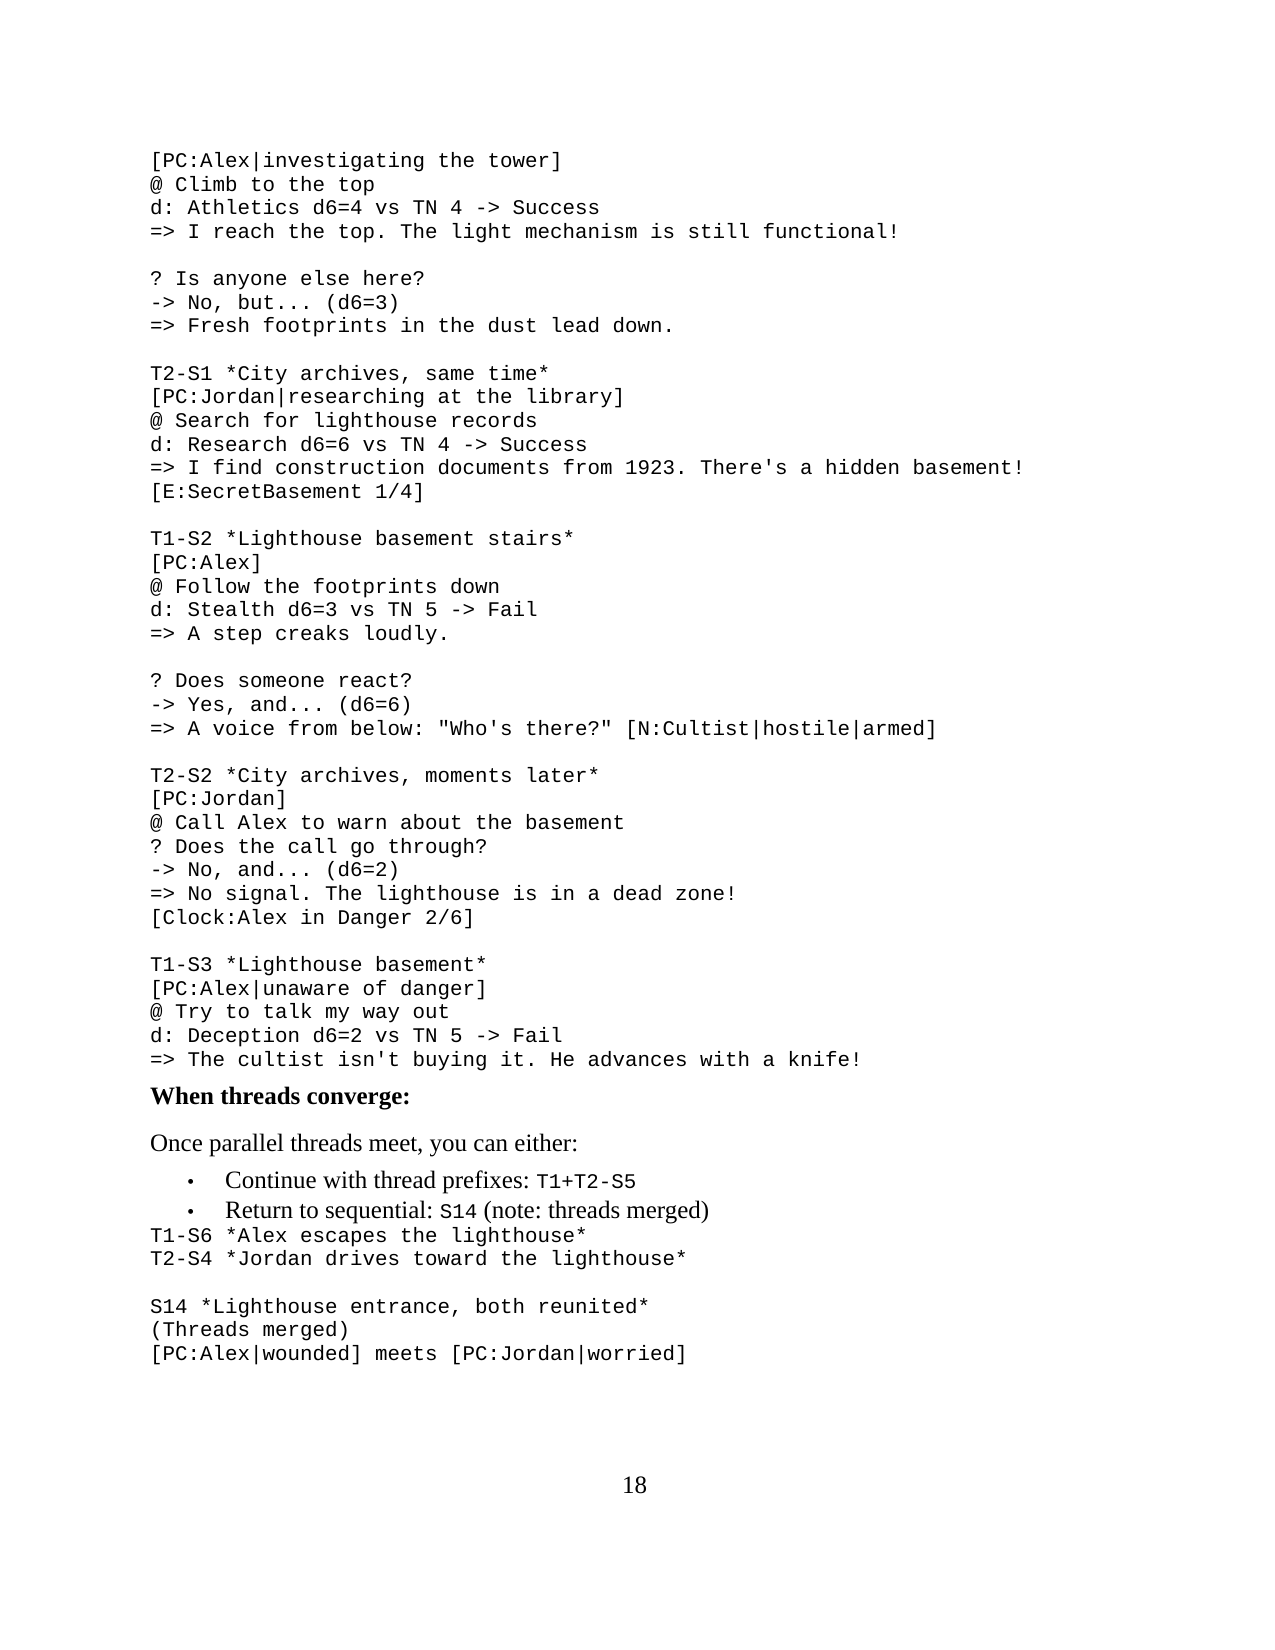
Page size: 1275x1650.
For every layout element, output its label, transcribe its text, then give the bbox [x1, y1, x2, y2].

text T1-S3 *Lighthouse basement* [150, 954, 1125, 978]
text When threads converge: [150, 1081, 1125, 1110]
text => A step creaks loudly. [150, 623, 1125, 647]
text d: Research d6=6 vs TN 4 -> Success [150, 434, 1125, 457]
text S14 *Lighthouse entrance, both reunited* [150, 1296, 1125, 1319]
text @ Climb to the top [150, 174, 1125, 197]
text -> No, and... (d6=2) [150, 859, 1125, 883]
text => The cultist isn't buying it. He advances with a knife! [150, 1048, 1125, 1072]
text => A voice from below: "Who's there?" [N:Cultist|hostile|armed] [150, 717, 1125, 741]
text @ Follow the footprints down [150, 576, 1125, 599]
text (Threads merged) [150, 1319, 1125, 1343]
text [PC:Jordan] [150, 788, 1125, 812]
text Once parallel threads meet, you can either: [150, 1128, 1125, 1157]
text T1-S6 *Alex escapes the lighthouse* [150, 1225, 1125, 1248]
text => No signal. The lighthouse is in a dead zone! [150, 883, 1125, 907]
text [PC:Alex] [150, 552, 1125, 576]
text [E:SecretBasement 1/4] [150, 481, 1125, 505]
text ? Does the call go through? [150, 836, 1125, 859]
text [PC:Alex|investigating the tower] [150, 150, 1125, 174]
text => I find construction documents from 1923. There's a hidden basement! [150, 457, 1125, 481]
text T2-S2 *City archives, moments later* [150, 765, 1125, 788]
text d: Athletics d6=4 vs TN 4 -> Success [150, 197, 1125, 221]
text T2-S1 *City archives, same time* [150, 363, 1125, 386]
text [Clock:Alex in Danger 2/6] [150, 907, 1125, 930]
text d: Stealth d6=3 vs TN 5 -> Fail [150, 599, 1125, 623]
text @ Call Alex to warn about the basement [150, 812, 1125, 836]
text [PC:Jordan|researching at the library] [150, 386, 1125, 410]
text => I reach the top. The light mechanism is still functional! [150, 221, 1125, 244]
list Continue with thread prefixes: T1+T2-S5 [187, 1166, 1125, 1195]
text @ Search for lighthouse records [150, 410, 1125, 434]
text d: Deception d6=2 vs TN 5 -> Fail [150, 1025, 1125, 1048]
text [PC:Alex|unaware of danger] [150, 978, 1125, 1001]
text ? Does someone react? [150, 670, 1125, 694]
text ? Is anyone else here? [150, 268, 1125, 292]
text @ Try to talk my way out [150, 1001, 1125, 1025]
text -> Yes, and... (d6=6) [150, 694, 1125, 717]
text -> No, but... (d6=3) [150, 292, 1125, 316]
list Return to sequential: S14 (note: threads merged) [187, 1195, 1125, 1225]
text [PC:Alex|wounded] meets [PC:Jordan|worried] [150, 1343, 1125, 1367]
text => Fresh footprints in the dust lead down. [150, 316, 1125, 339]
text T1-S2 *Lighthouse basement stairs* [150, 528, 1125, 552]
text T2-S4 *Jordan drives toward the lighthouse* [150, 1248, 1125, 1272]
